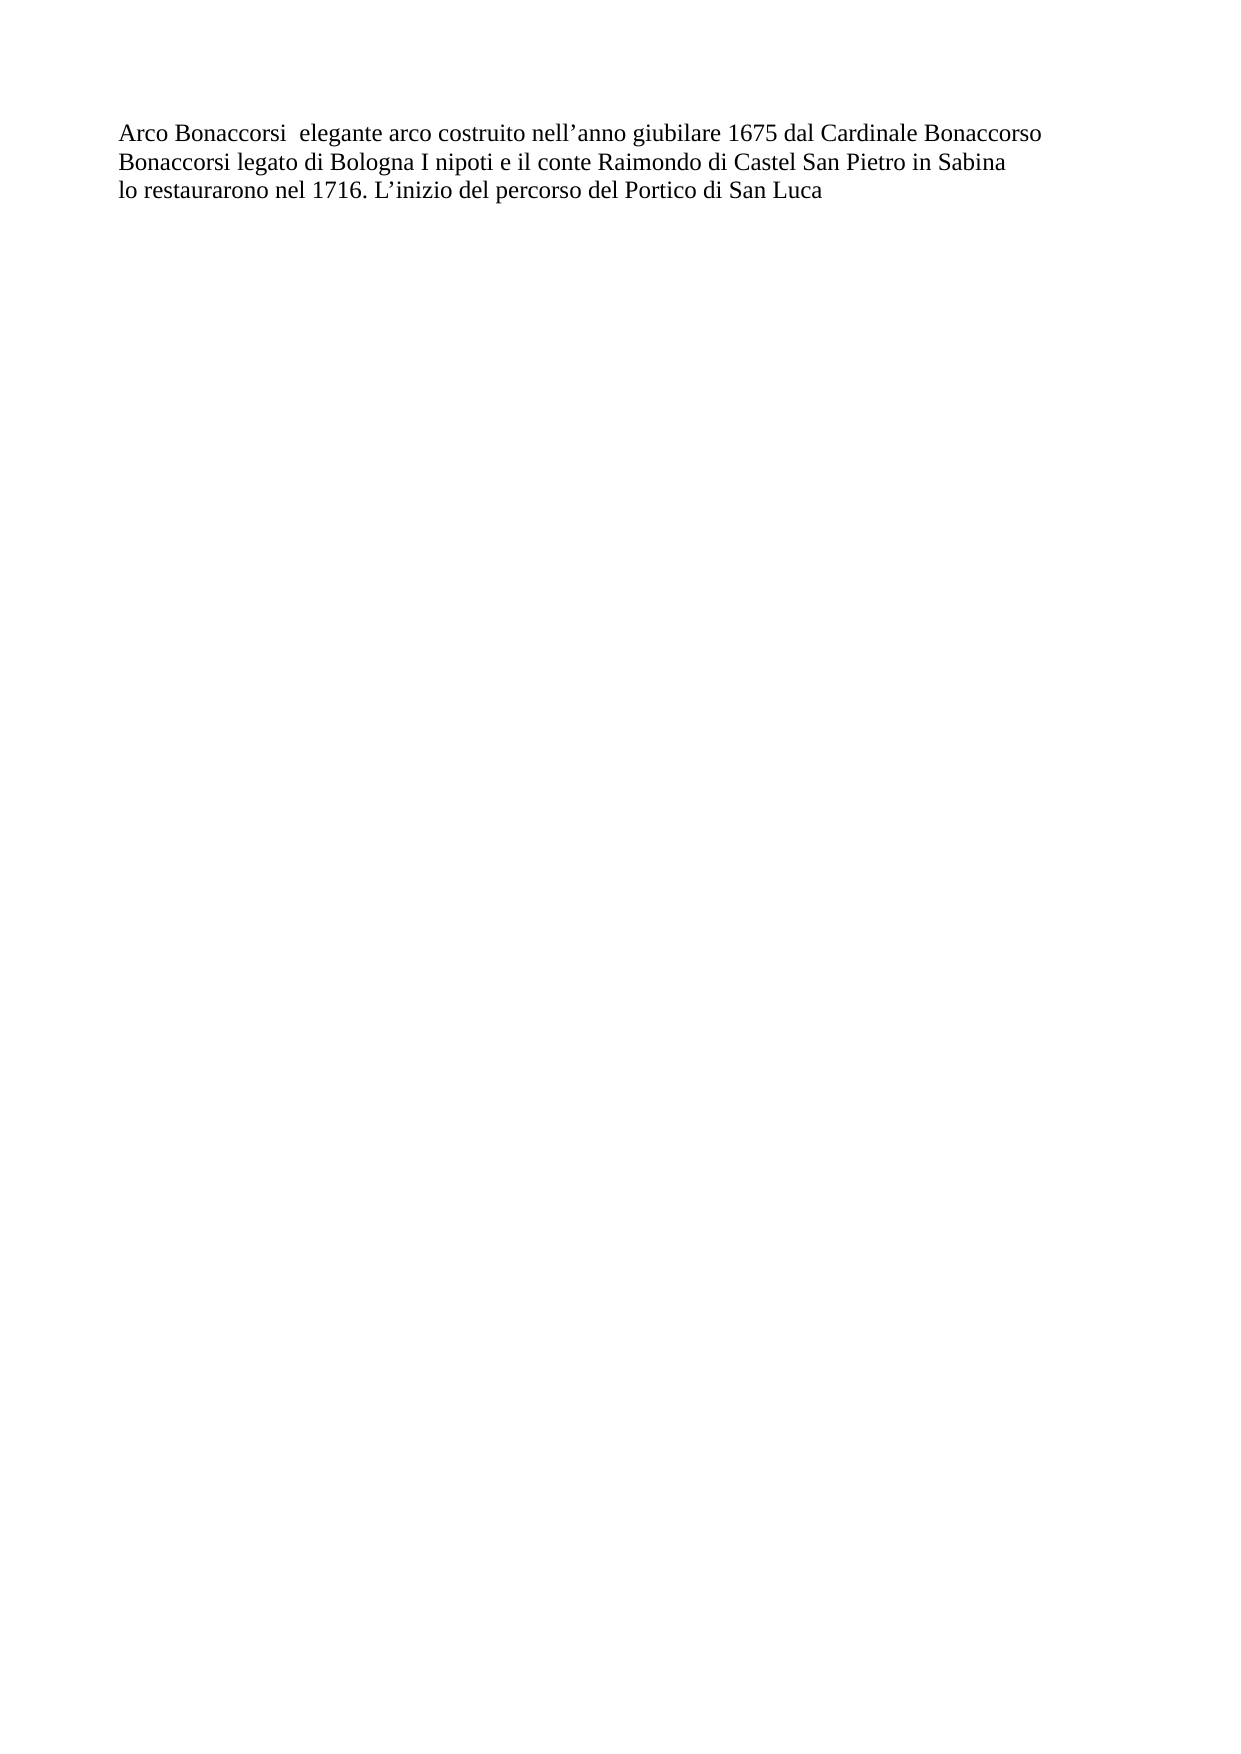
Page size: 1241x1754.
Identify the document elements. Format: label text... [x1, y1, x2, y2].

text lo restaurarono nel 1716. L’inizio del percorso del Portico di San Luca [118, 176, 1122, 204]
text Arco Bonaccorsi elegante arco costruito nell’anno giubilare 1675 dal Cardinale Bonaccorso Bonaccorsi legato di Bologna I nipoti e il conte Raimondo di Castel San Pietro in Sabina [118, 118, 1122, 176]
